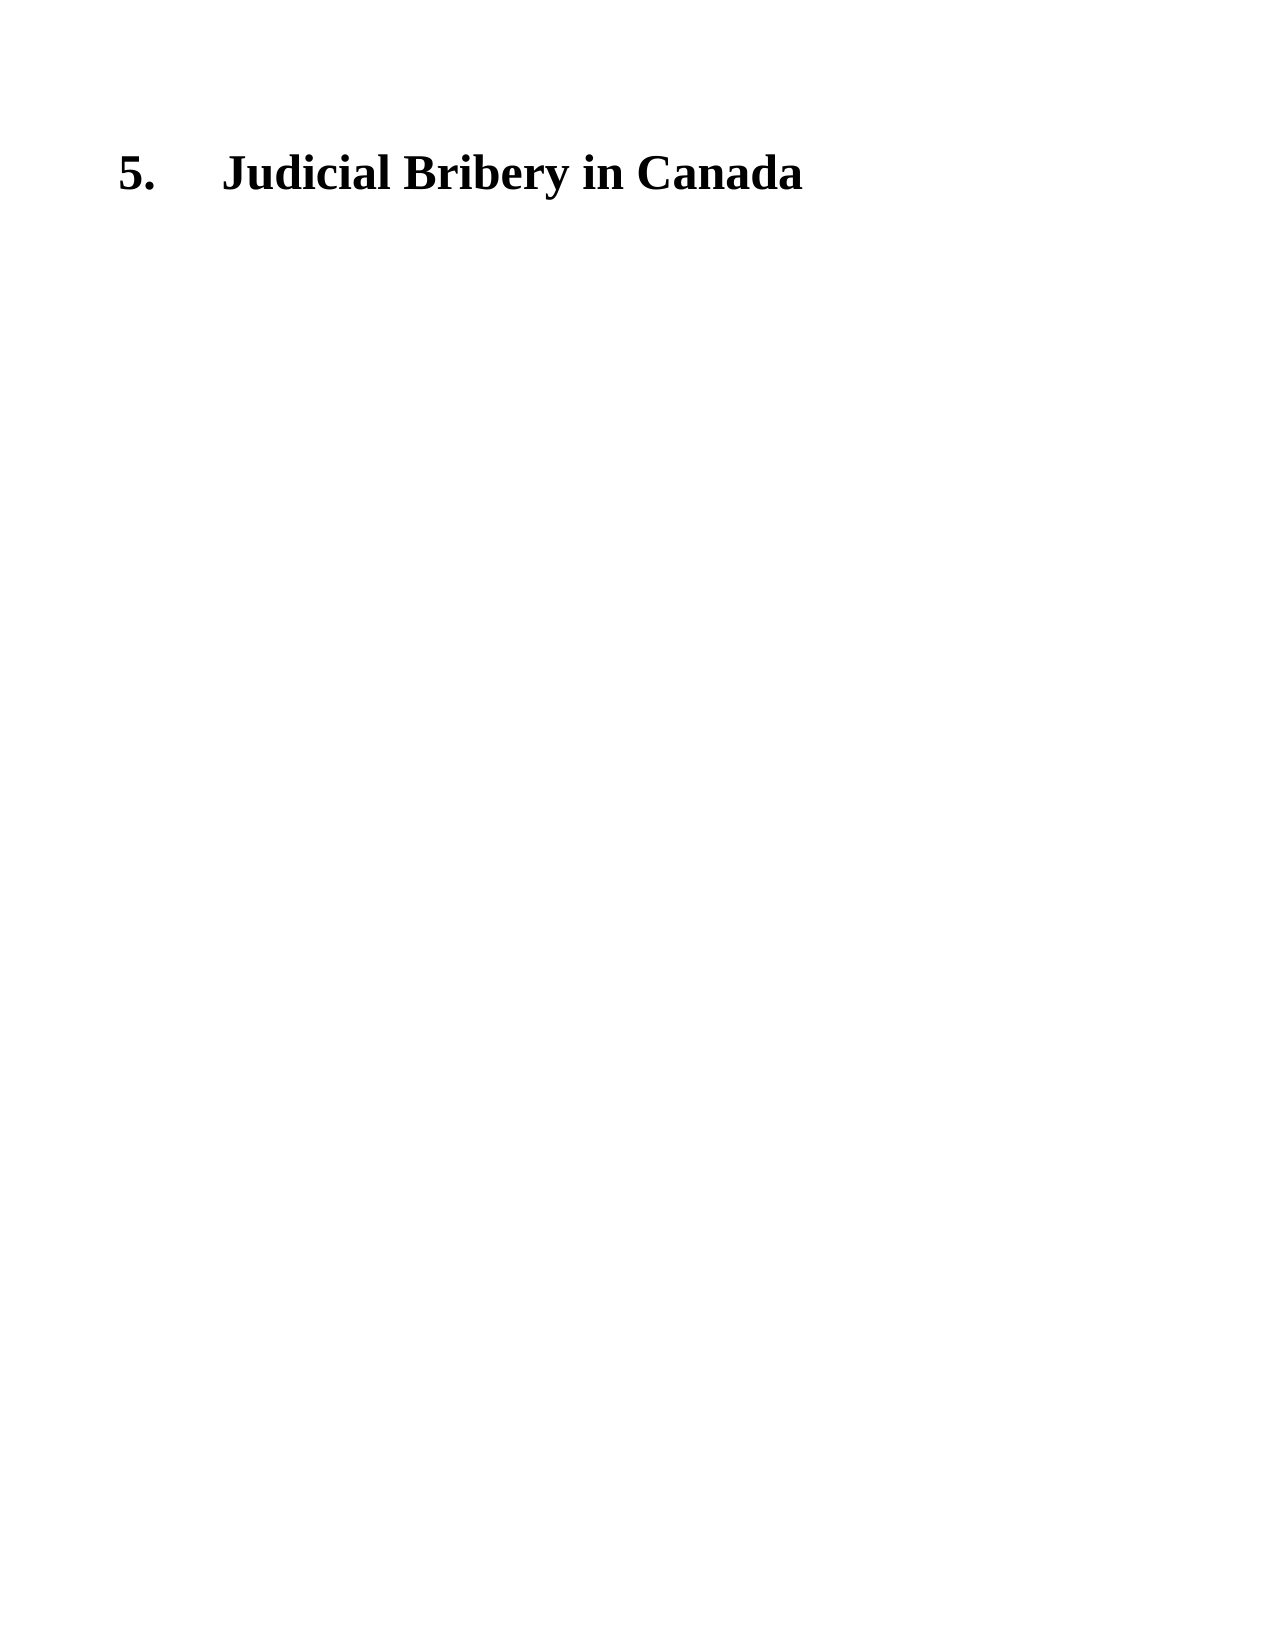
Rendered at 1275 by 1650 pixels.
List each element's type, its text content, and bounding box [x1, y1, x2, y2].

subtitle Judicial Bribery in Canada [118, 143, 1157, 201]
